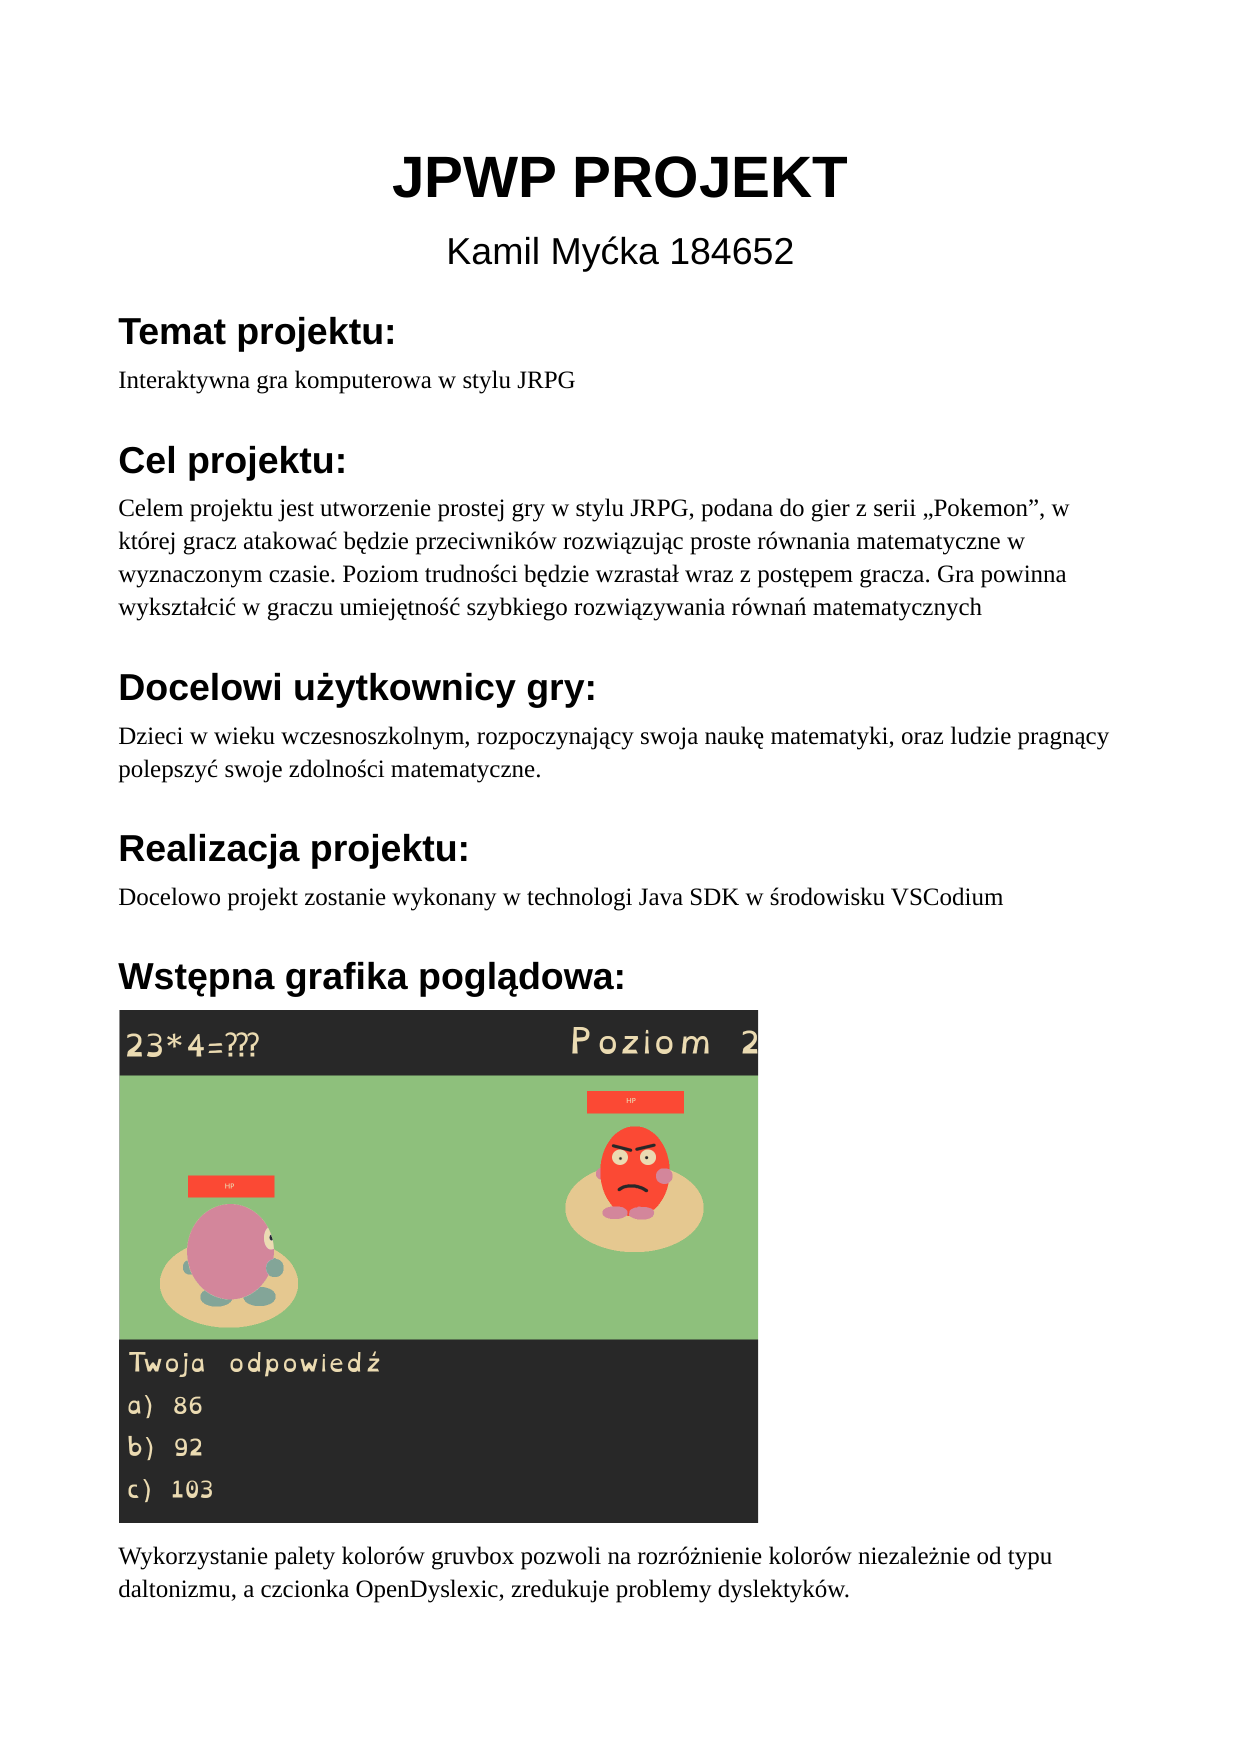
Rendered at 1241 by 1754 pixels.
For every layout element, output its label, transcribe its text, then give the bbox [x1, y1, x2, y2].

text Dzieci w wieku wczesnoszkolnym, rozpoczynający swoja naukę matematyki, oraz ludzie pragnący polepszyć swoje zdolności matematyczne. [118, 721, 1122, 782]
subtitle Realizacja projektu: [118, 826, 1122, 869]
title JPWP PROJEKT [118, 143, 1122, 210]
text Docelowo projekt zostanie wykonany w technologi Java SDK w środowisku VSCodium [118, 882, 1122, 911]
subtitle Kamil Myćka 184652 [118, 229, 1122, 272]
subtitle Docelowi użytkownicy gry: [118, 665, 1122, 708]
subtitle Wstępna grafika poglądowa: [118, 954, 1122, 998]
text Wykorzystanie palety kolorów gruvbox pozwoli na rozróżnienie kolorów niezależnie od typu daltonizmu, a czcionka OpenDyslexic, zredukuje problemy dyslektyków. [118, 1541, 1122, 1603]
text Celem projektu jest utworzenie prostej gry w stylu JRPG, podana do gier z serii „Pokemon”, w której gracz atakować będzie przeciwników rozwiązując proste równania matematyczne w wyznaczonym czasie. Poziom trudności będzie wzrastał wraz z postępem gracza. Gra powinna wykształcić w graczu umiejętność szybkiego rozwiązywania równań matematycznych [118, 493, 1122, 621]
picture [118, 1010, 759, 1523]
text Interaktywna gra komputerowa w stylu JRPG [118, 365, 1122, 394]
subtitle Temat projektu: [118, 309, 1122, 353]
subtitle Cel projektu: [118, 438, 1122, 481]
